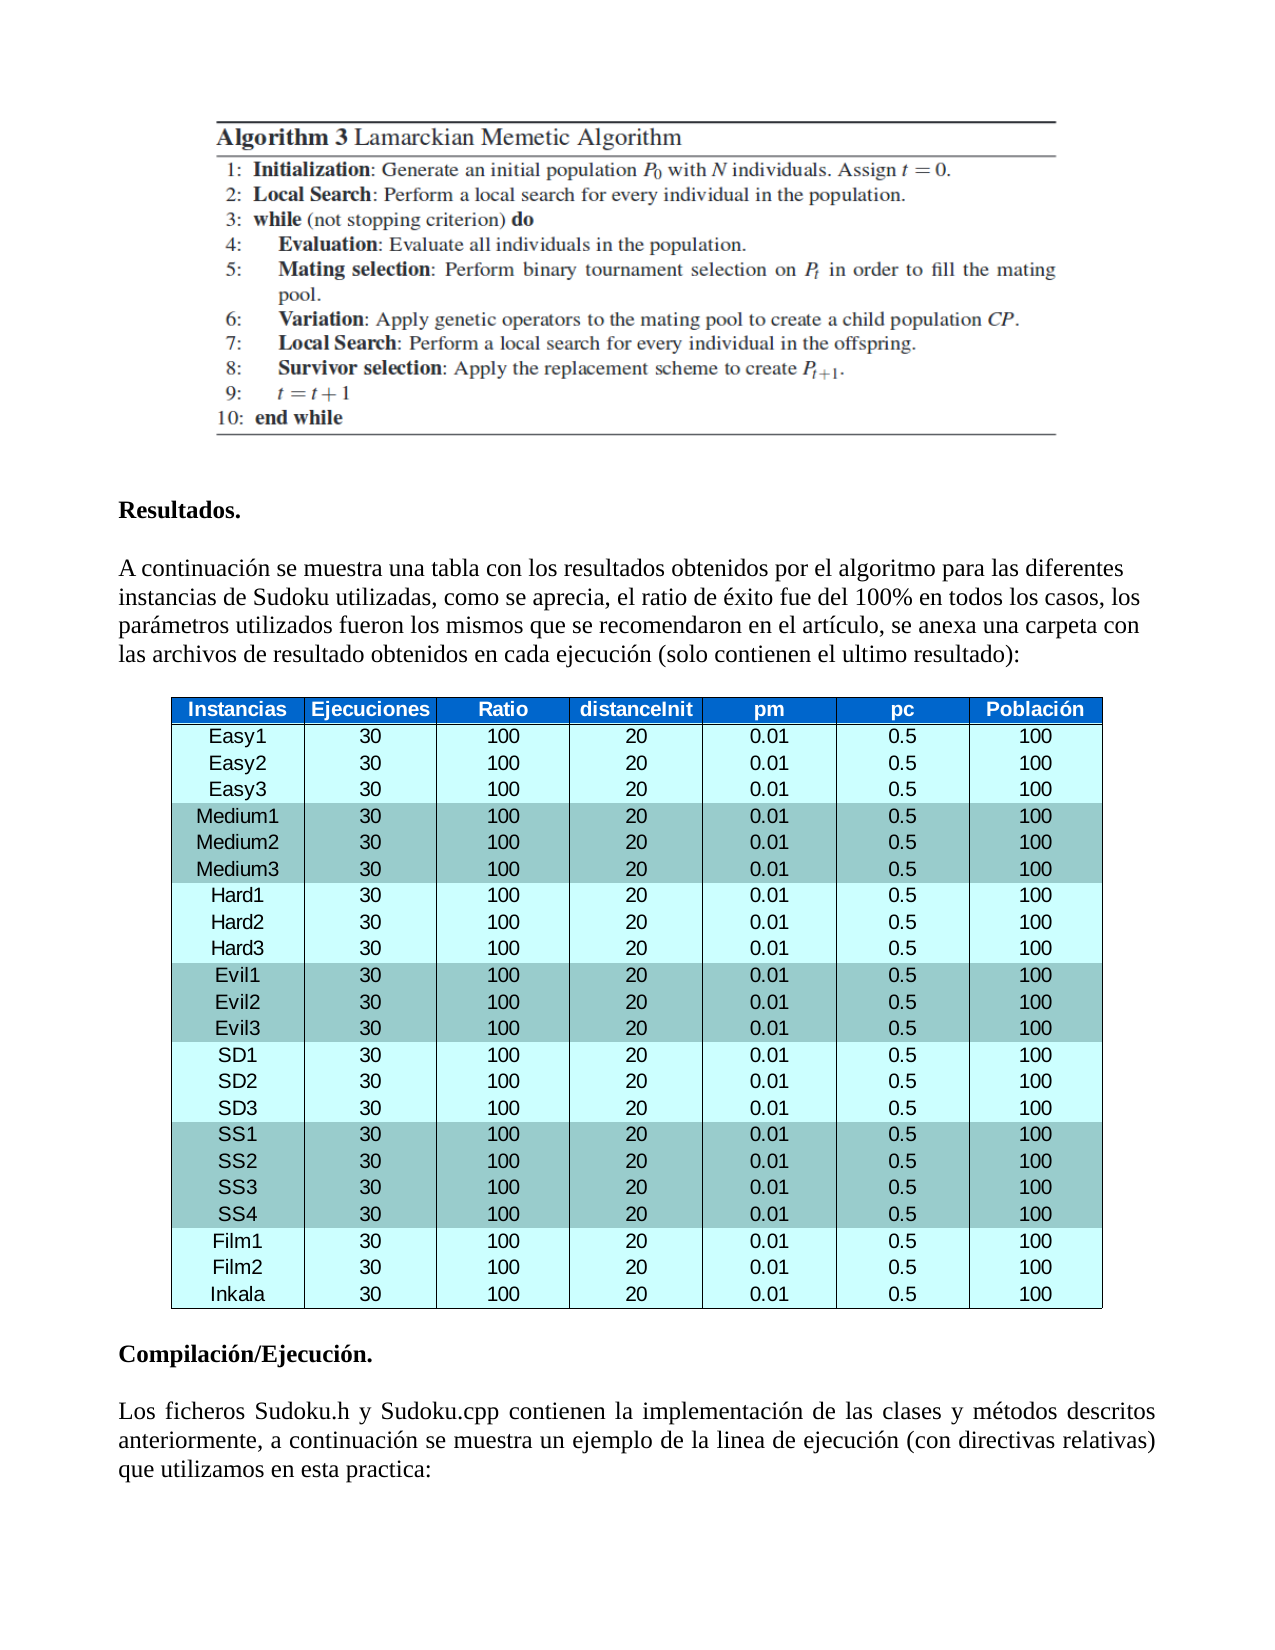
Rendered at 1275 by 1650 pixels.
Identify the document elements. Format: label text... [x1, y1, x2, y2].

text Compilación/Ejecución. [118, 1339, 1157, 1368]
picture [213, 118, 1062, 439]
text A continuación se muestra una tabla con los resultados obtenidos por el algoritmo para las diferentes instancias de Sudoku utilizadas, como se aprecia, el ratio de éxito fue del 100% en todos los casos, los parámetros utilizados fueron los mismos que se recomendaron en el artículo, se anexa una carpeta con las archivos de resultado obtenidos en cada ejecución (solo contienen el ultimo resultado): [118, 553, 1157, 668]
text Los ficheros Sudoku.h y Sudoku.cpp contienen la implementación de las clases y métodos descritos anteriormente, a continuación se muestra un ejemplo de la linea de ejecución (con directivas relativas) que utilizamos en esta practica: [118, 1396, 1157, 1483]
text Resultados. [118, 496, 1157, 524]
